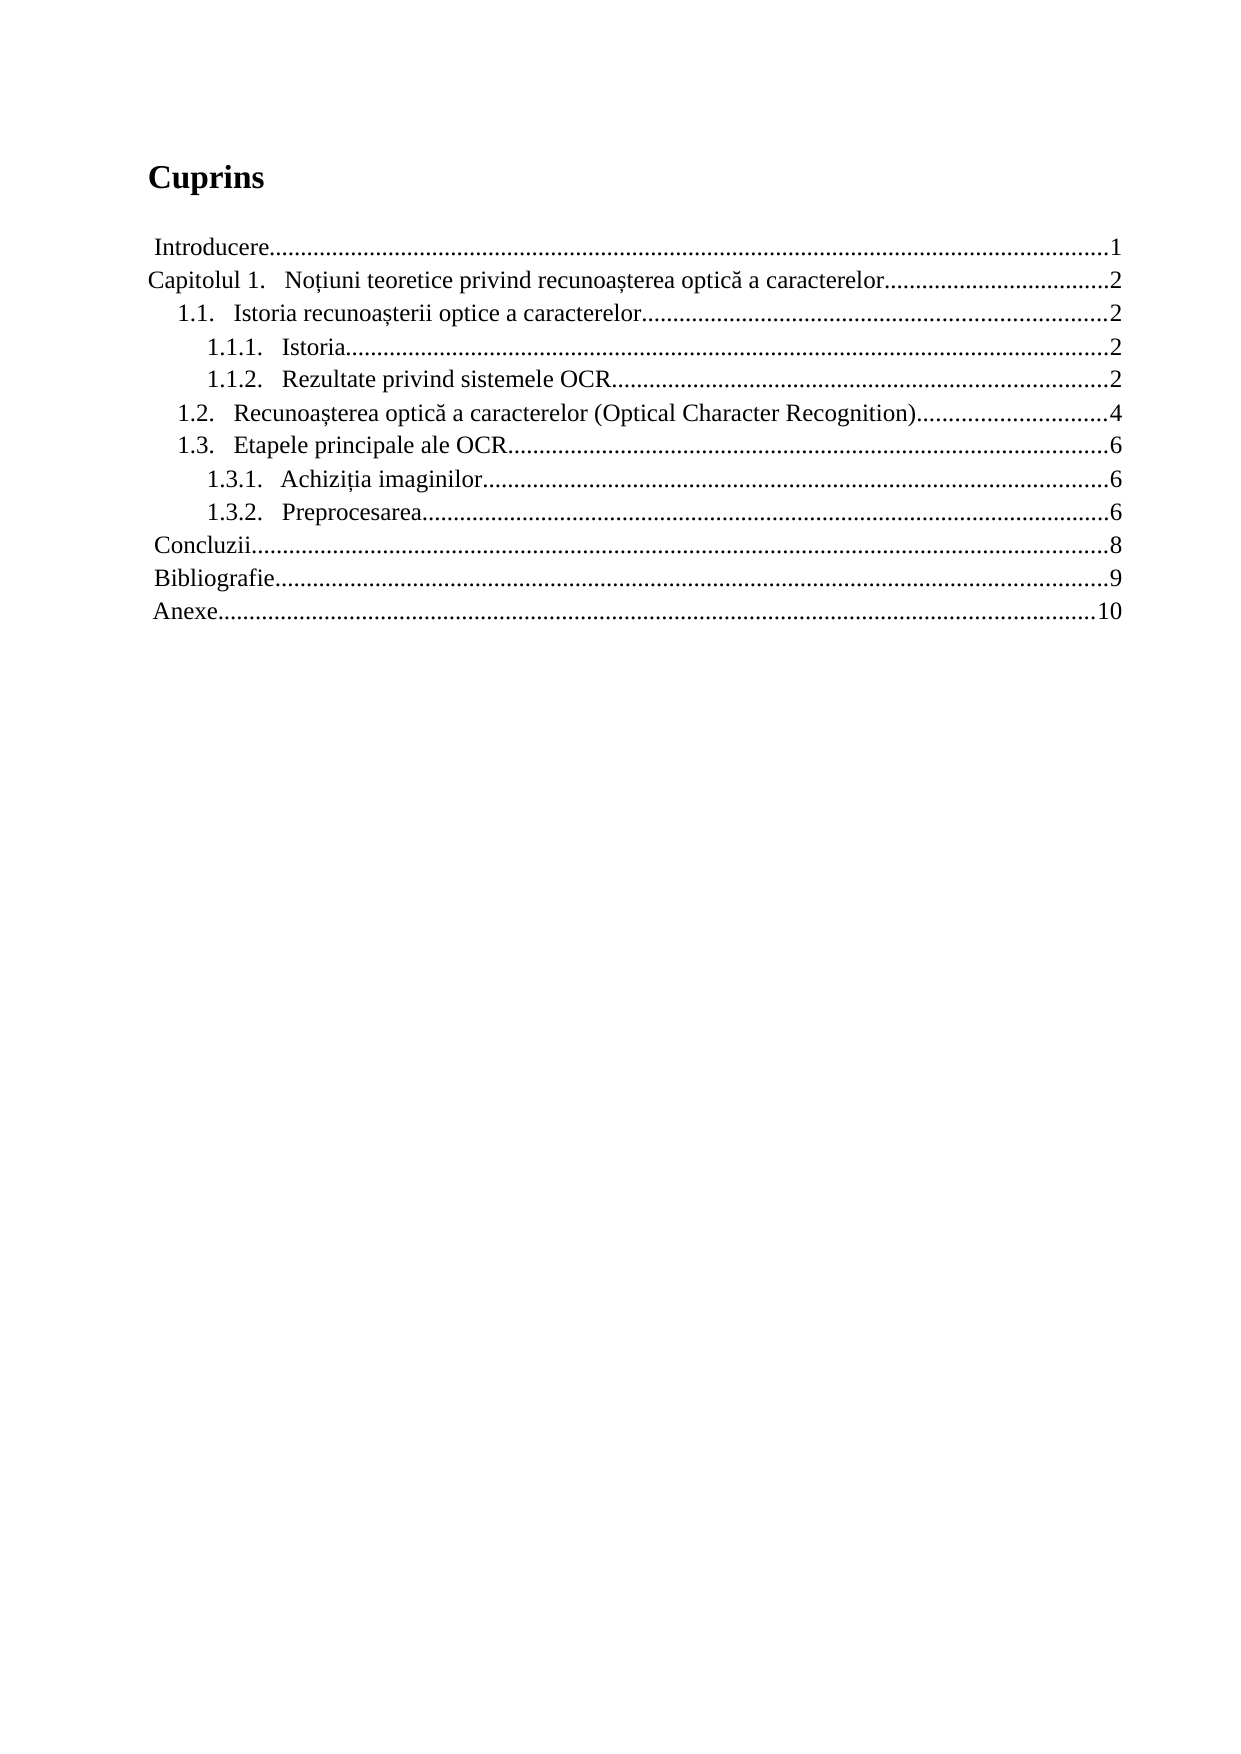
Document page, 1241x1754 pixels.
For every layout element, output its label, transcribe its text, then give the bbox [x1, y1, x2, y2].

text Anexe. 10 [148, 596, 1122, 624]
text Concluzii 8 [148, 530, 1122, 558]
text 1.1.2. Rezultate privind sistemele OCR 2 [207, 364, 1122, 393]
text 1.3.1. Achiziția imaginilor 6 [207, 464, 1122, 492]
text Bibliografie 9 [148, 563, 1122, 591]
text 1.3.2. Preprocesarea 6 [207, 497, 1122, 525]
text 1.2. Recunoașterea optică a caracterelor (Optical Character Recognition) 4 [177, 398, 1122, 426]
subtitle Cuprins [148, 157, 1122, 195]
text Introducere 1 [148, 232, 1122, 261]
text Capitolul 1. Noțiuni teoretice privind recunoașterea optică a caracterelor 2 [148, 266, 1122, 294]
text 1.1. Istoria recunoașterii optice a caracterelor 2 [177, 298, 1122, 327]
text 1.3. Etapele principale ale OCR 6 [177, 431, 1122, 459]
text 1.1.1. Istoria 2 [207, 332, 1122, 360]
